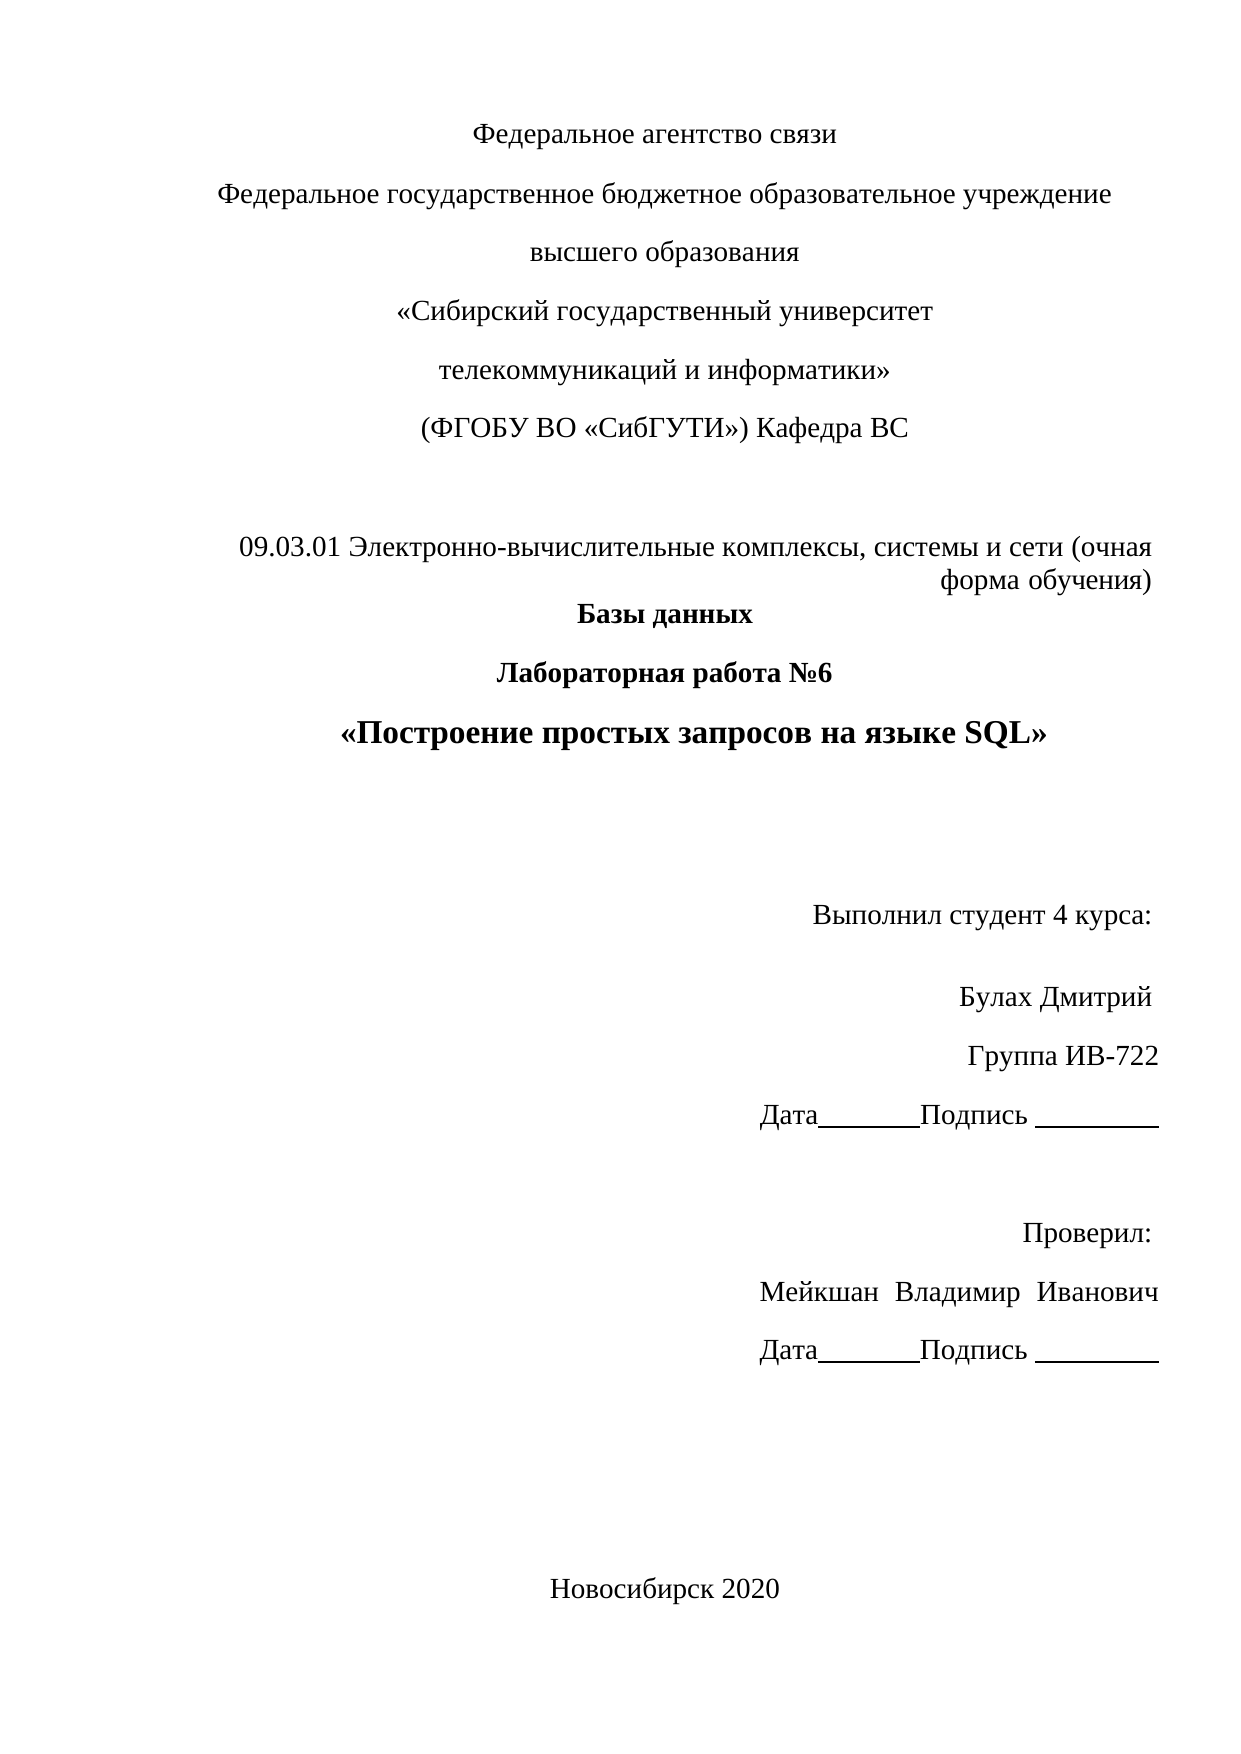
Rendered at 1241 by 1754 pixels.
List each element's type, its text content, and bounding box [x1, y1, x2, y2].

text Федеральное агентство связи [197, 116, 1112, 150]
text Проверил: Мейкшан Владимир Иванович Дата Подпись [759, 1215, 1159, 1366]
text «Построение простых запросов на языке SQL» [276, 713, 1112, 752]
text Группа ИВ-722 Дата Подпись [759, 1038, 1159, 1130]
text «Сибирский государственный университет телекоммуникаций и информатики» (ФГОБУ ВО «СибГУТИ») Кафедра ВС [383, 293, 946, 444]
text Базы данных Лабораторная работа №6 [497, 596, 833, 688]
text 09.03.01 Электронно-вычислительные комплексы, системы и сети (очная форма обучения) [167, 529, 1152, 596]
text Новосибирск 2020 [217, 1571, 1112, 1604]
text Булах Дмитрий [756, 979, 1152, 1013]
text Выполнил студент 4 курса: [756, 897, 1152, 931]
text Федеральное государственное бюджетное образовательное учреждение высшего образования [217, 176, 1112, 268]
